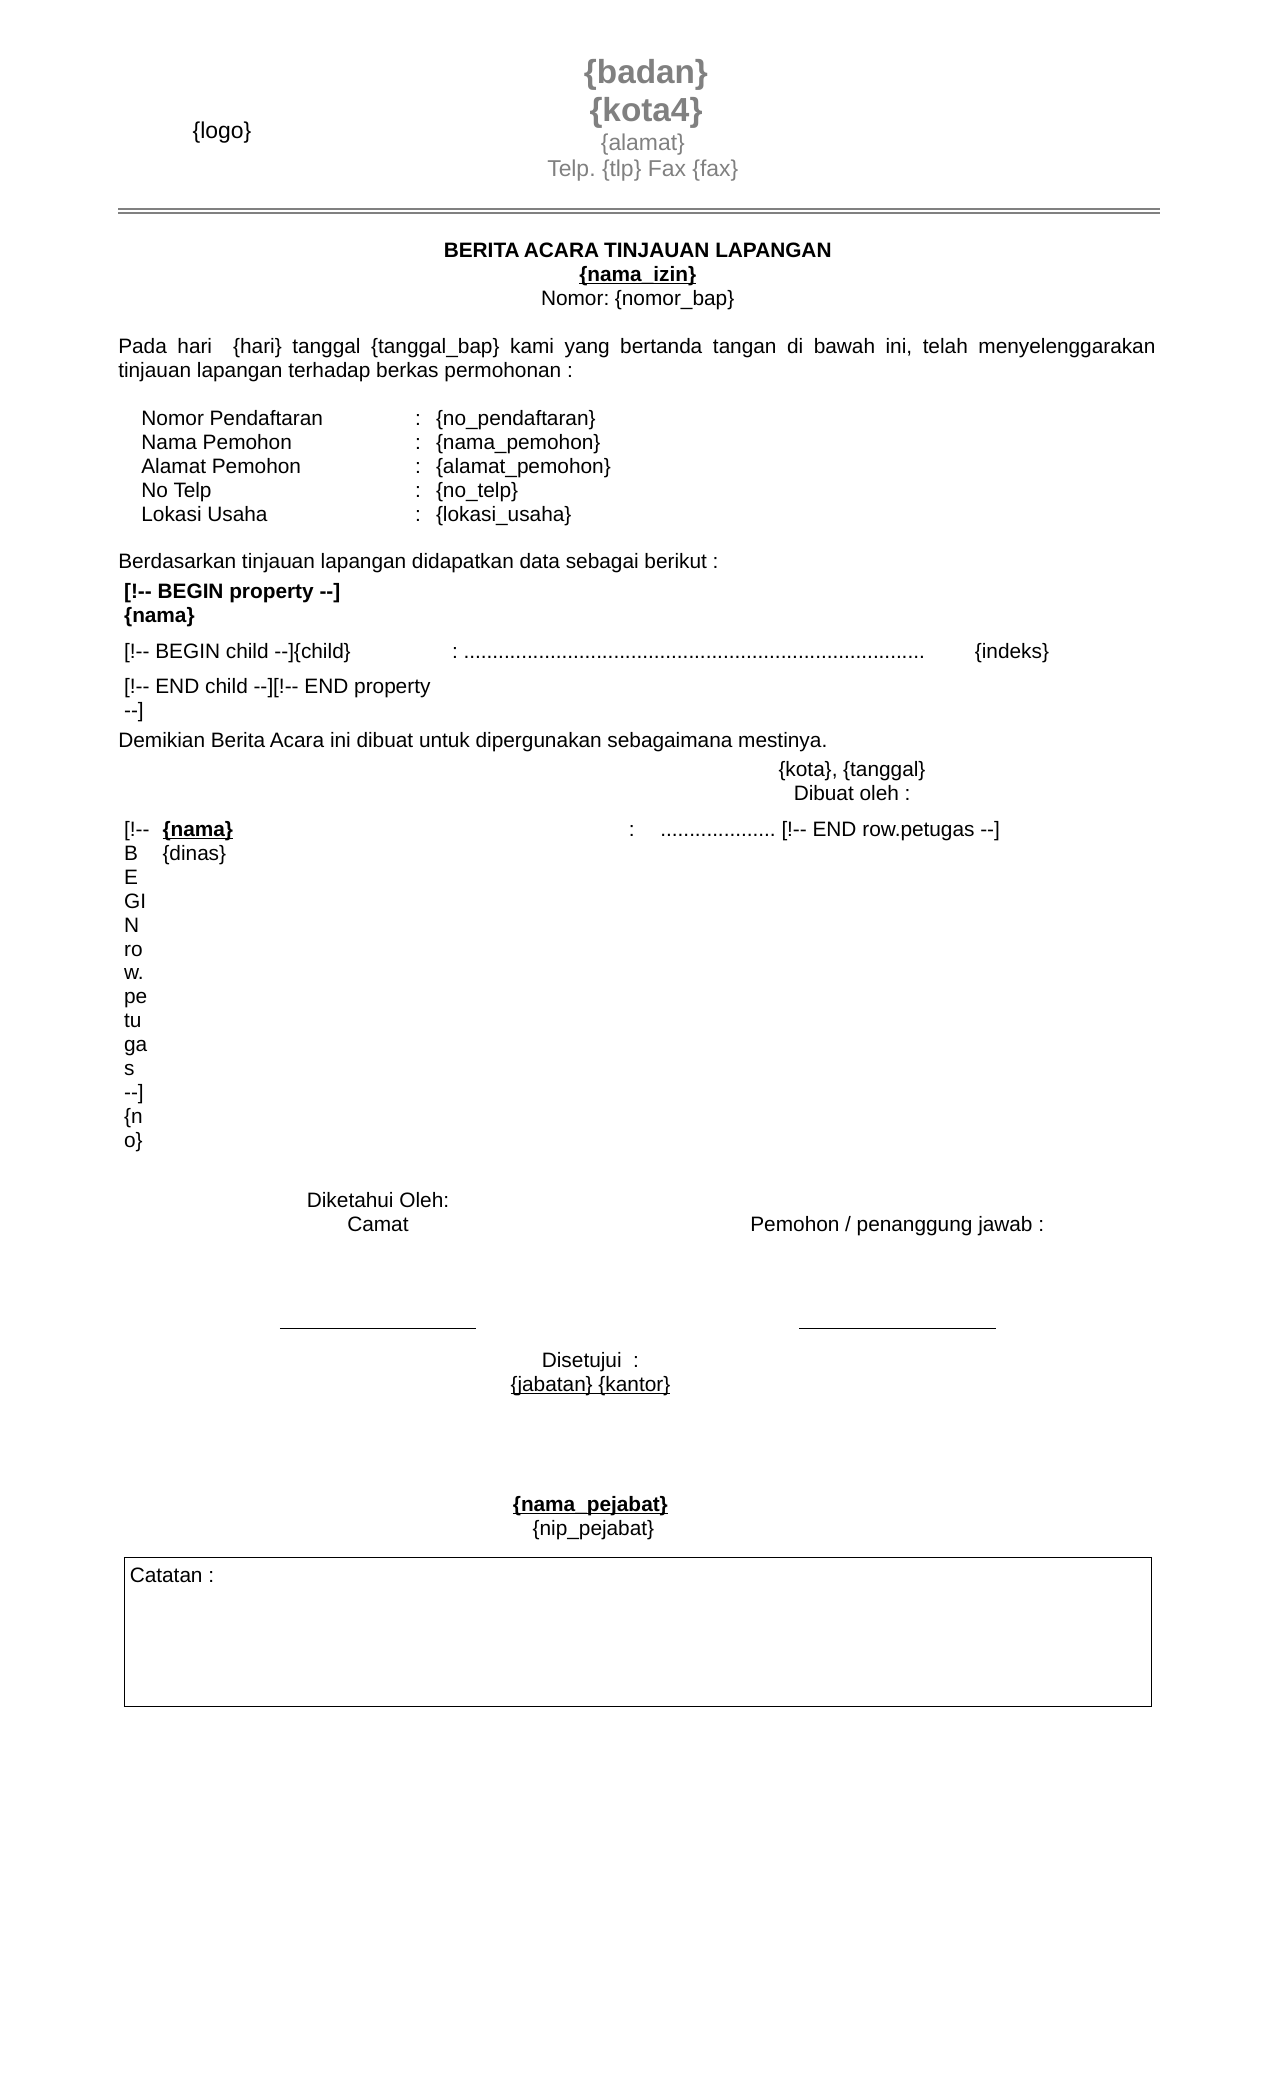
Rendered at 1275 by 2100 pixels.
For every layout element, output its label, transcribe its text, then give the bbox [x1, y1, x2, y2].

table_cell {nama_pemohon} [436, 430, 1157, 453]
table_header {nama} {dinas} [157, 811, 623, 1158]
table_header Diketahui Oleh: Camat [118, 1182, 637, 1337]
table_header .................... [!-- END row.petugas --] [654, 811, 1157, 1158]
table_header {no_pendaftaran} [436, 406, 1157, 429]
table_cell {lokasi_usaha} [436, 501, 1157, 525]
text BERITA ACARA TINJAUAN LAPANGAN [118, 238, 1157, 262]
table_cell Lokasi Usaha [141, 501, 415, 525]
table_cell [!-- BEGIN child --]{child} [118, 633, 446, 668]
text Berdasarkan tinjauan lapangan didapatkan data sebagai berikut : [118, 549, 1157, 573]
table_cell [!-- END child --][!-- END property --] [118, 668, 446, 727]
text {nama_izin} [118, 262, 1157, 286]
table_cell [118, 501, 141, 525]
table_header Nomor Pendaftaran [141, 406, 415, 429]
table_cell [118, 478, 141, 501]
table_header {badan} {kota4} {alamat} Telp. {tlp} Fax {fax} [293, 52, 998, 208]
table_header : [415, 406, 436, 429]
table_cell [897, 668, 1157, 727]
table_cell : ................................................................................ {indeks} [446, 633, 1157, 668]
table_cell No Telp [141, 478, 415, 501]
table_header {kota}, {tanggal} Dibuat oleh : [547, 751, 1157, 811]
table_cell Nama Pemohon [141, 430, 415, 453]
table_cell [118, 454, 141, 477]
table_cell [638, 668, 897, 727]
table_cell [118, 1337, 1157, 1551]
table_header [638, 573, 897, 633]
table_header [998, 52, 1160, 208]
table_cell : [415, 454, 436, 477]
table_cell : [415, 478, 436, 501]
table_header [118, 406, 141, 429]
table_header [!-- BEGIN property --] {nama} [118, 573, 637, 633]
table_cell {no_telp} [436, 478, 1157, 501]
table_cell [118, 430, 141, 453]
table_cell [118, 1551, 1157, 1736]
table_header Catatan : [125, 1558, 1151, 1706]
table_header {logo} [150, 52, 293, 208]
text Pada hari {hari} tanggal {tanggal_bap} kami yang bertanda tangan di bawah ini, telah menyelenggarakan tinjauan lapangan terhadap berkas permohonan : [118, 334, 1157, 382]
table_header Pemohon / penanggung jawab : [638, 1182, 1157, 1337]
table_header [897, 573, 1157, 633]
text Nomor: {nomor_bap} [118, 286, 1157, 310]
table_header [!-- BEGIN row.petugas --]{no} [118, 811, 157, 1158]
table_cell Alamat Pemohon [141, 454, 415, 477]
table_header [118, 52, 150, 208]
table_cell : [415, 501, 436, 525]
table_header [118, 751, 547, 811]
table_cell {alamat_pemohon} [436, 454, 1157, 477]
table_header : [623, 811, 654, 1158]
table_cell [446, 668, 637, 727]
table_header Disetujui : {jabatan} {kantor} {nama_pejabat} {nip_pejabat} [326, 1343, 854, 1546]
text Demikian Berita Acara ini dibuat untuk dipergunakan sebagaimana mestinya. [118, 727, 1157, 751]
table_cell : [415, 430, 436, 453]
